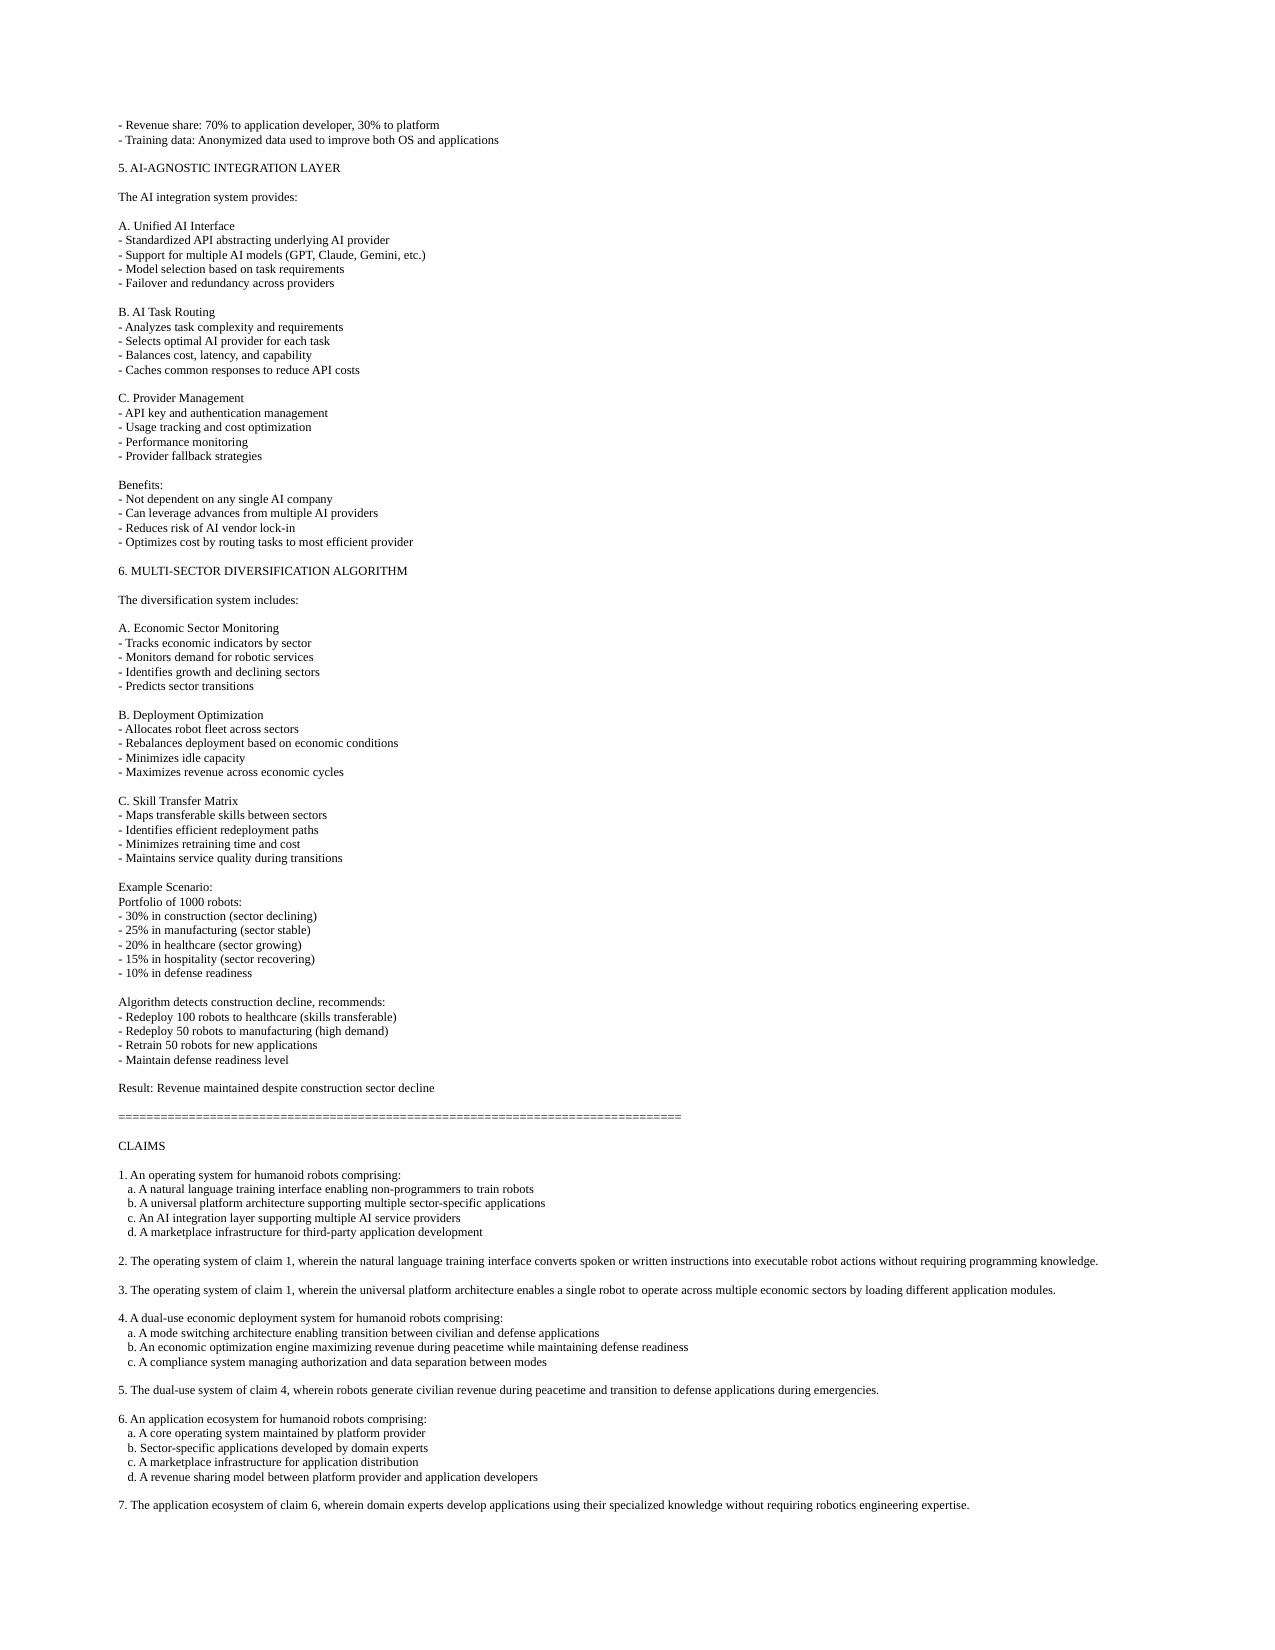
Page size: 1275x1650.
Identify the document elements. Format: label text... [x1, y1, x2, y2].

text b. An economic optimization engine maximizing revenue during peacetime while maintaining defense readiness [118, 1340, 1157, 1354]
text - Maintains service quality during transitions [118, 851, 1157, 866]
text A. Economic Sector Monitoring [118, 621, 1157, 636]
text - Identifies growth and declining sectors [118, 664, 1157, 679]
text - Standardized API abstracting underlying AI provider [118, 233, 1157, 247]
text c. A marketplace infrastructure for application distribution [118, 1455, 1157, 1469]
text - Failover and redundancy across providers [118, 276, 1157, 291]
text c. An AI integration layer supporting multiple AI service providers [118, 1211, 1157, 1225]
text - API key and authentication management [118, 406, 1157, 420]
text - Minimizes idle capacity [118, 751, 1157, 765]
text a. A mode switching architecture enabling transition between civilian and defense applications [118, 1326, 1157, 1340]
text Benefits: [118, 477, 1157, 492]
text 2. The operating system of claim 1, wherein the natural language training interface converts spoken or written instructions into executable robot actions without requiring programming knowledge. [118, 1254, 1157, 1268]
text A. Unified AI Interface [118, 219, 1157, 233]
text - Training data: Anonymized data used to improve both OS and applications [118, 132, 1157, 147]
text - Not dependent on any single AI company [118, 492, 1157, 506]
text - 30% in construction (sector declining) [118, 909, 1157, 923]
text - Redeploy 100 robots to healthcare (skills transferable) [118, 1009, 1157, 1024]
text B. AI Task Routing [118, 305, 1157, 319]
text - Analyzes task complexity and requirements [118, 319, 1157, 334]
text - Model selection based on task requirements [118, 262, 1157, 276]
text ================================================================================ [118, 1110, 1157, 1124]
text c. A compliance system managing authorization and data separation between modes [118, 1354, 1157, 1369]
text - Usage tracking and cost optimization [118, 420, 1157, 434]
text - Identifies efficient redeployment paths [118, 822, 1157, 837]
text - Redeploy 50 robots to manufacturing (high demand) [118, 1024, 1157, 1038]
text C. Provider Management [118, 391, 1157, 406]
text - Balances cost, latency, and capability [118, 348, 1157, 362]
text 4. A dual-use economic deployment system for humanoid robots comprising: [118, 1311, 1157, 1326]
text d. A marketplace infrastructure for third-party application development [118, 1225, 1157, 1239]
text - Maintain defense readiness level [118, 1052, 1157, 1067]
text - Retrain 50 robots for new applications [118, 1038, 1157, 1052]
text - Minimizes retraining time and cost [118, 837, 1157, 851]
text The AI integration system provides: [118, 190, 1157, 204]
text - 20% in healthcare (sector growing) [118, 937, 1157, 952]
text B. Deployment Optimization [118, 707, 1157, 722]
text - Performance monitoring [118, 434, 1157, 449]
text b. Sector-specific applications developed by domain experts [118, 1441, 1157, 1455]
text - Maps transferable skills between sectors [118, 808, 1157, 822]
text - Can leverage advances from multiple AI providers [118, 506, 1157, 521]
text - Revenue share: 70% to application developer, 30% to platform [118, 118, 1157, 132]
text - 15% in hospitality (sector recovering) [118, 952, 1157, 966]
text d. A revenue sharing model between platform provider and application developers [118, 1469, 1157, 1484]
text - Tracks economic indicators by sector [118, 636, 1157, 650]
text - Allocates robot fleet across sectors [118, 722, 1157, 736]
text The diversification system includes: [118, 592, 1157, 607]
text - Support for multiple AI models (GPT, Claude, Gemini, etc.) [118, 247, 1157, 262]
text a. A natural language training interface enabling non-programmers to train robots [118, 1182, 1157, 1196]
text C. Skill Transfer Matrix [118, 794, 1157, 808]
text 5. The dual-use system of claim 4, wherein robots generate civilian revenue during peacetime and transition to defense applications during emergencies. [118, 1383, 1157, 1397]
text - Rebalances deployment based on economic conditions [118, 736, 1157, 751]
text - Monitors demand for robotic services [118, 650, 1157, 664]
text - Reduces risk of AI vendor lock-in [118, 521, 1157, 535]
text 5. AI-AGNOSTIC INTEGRATION LAYER [118, 161, 1157, 176]
text - Predicts sector transitions [118, 679, 1157, 693]
text Portfolio of 1000 robots: [118, 894, 1157, 909]
text b. A universal platform architecture supporting multiple sector-specific applications [118, 1196, 1157, 1211]
text Example Scenario: [118, 880, 1157, 894]
text 1. An operating system for humanoid robots comprising: [118, 1167, 1157, 1182]
text 3. The operating system of claim 1, wherein the universal platform architecture enables a single robot to operate across multiple economic sectors by loading different application modules. [118, 1282, 1157, 1297]
text - Optimizes cost by routing tasks to most efficient provider [118, 535, 1157, 549]
text - 25% in manufacturing (sector stable) [118, 923, 1157, 937]
text - Caches common responses to reduce API costs [118, 362, 1157, 377]
text 6. An application ecosystem for humanoid robots comprising: [118, 1412, 1157, 1426]
text 6. MULTI-SECTOR DIVERSIFICATION ALGORITHM [118, 564, 1157, 578]
text 7. The application ecosystem of claim 6, wherein domain experts develop applications using their specialized knowledge without requiring robotics engineering expertise. [118, 1498, 1157, 1512]
text CLAIMS [118, 1139, 1157, 1153]
text - Selects optimal AI provider for each task [118, 334, 1157, 348]
text - Maximizes revenue across economic cycles [118, 765, 1157, 779]
text - 10% in defense readiness [118, 966, 1157, 981]
text Result: Revenue maintained despite construction sector decline [118, 1081, 1157, 1096]
text - Provider fallback strategies [118, 449, 1157, 463]
text a. A core operating system maintained by platform provider [118, 1426, 1157, 1441]
text Algorithm detects construction decline, recommends: [118, 995, 1157, 1009]
